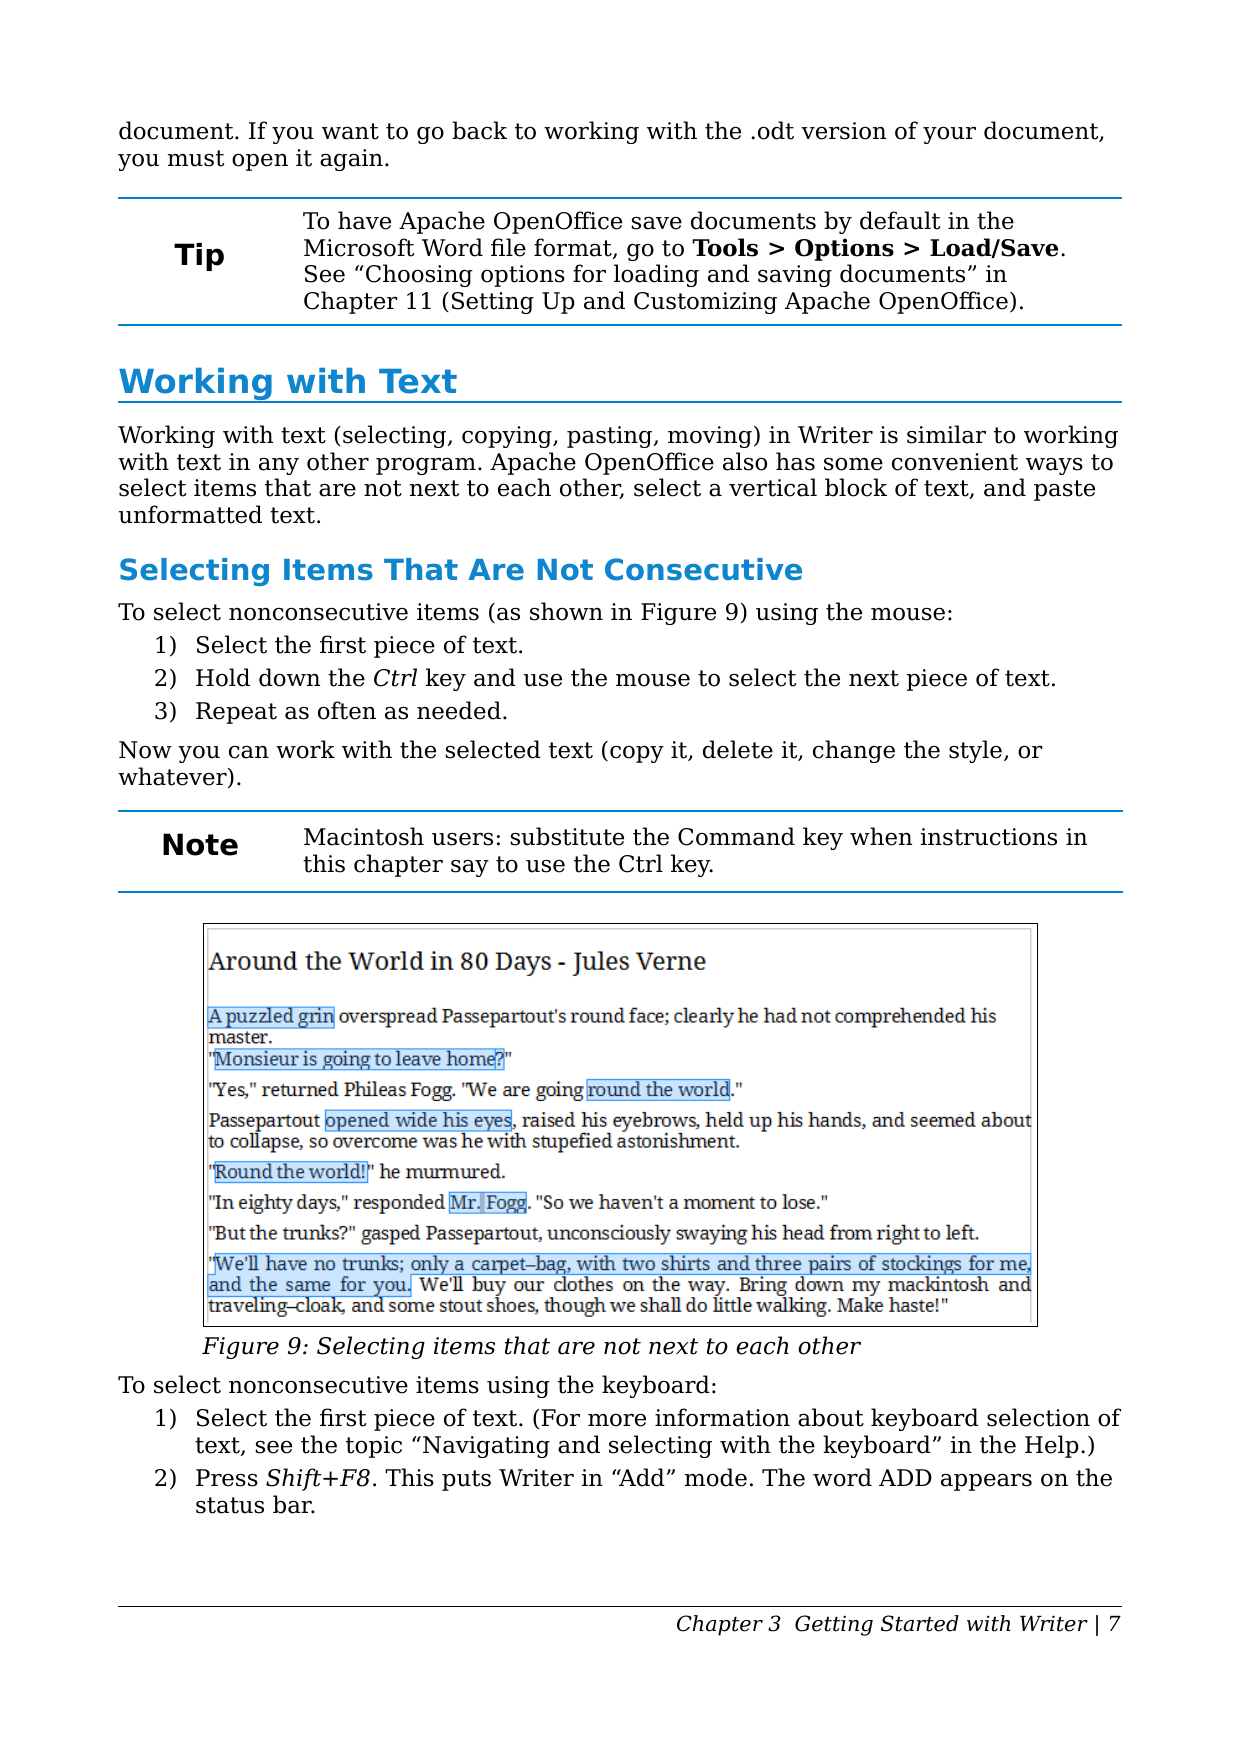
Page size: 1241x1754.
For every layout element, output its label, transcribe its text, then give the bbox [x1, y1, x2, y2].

picture [206, 927, 1034, 1323]
text document. If you want to go back to working with the .odt version of your document, you must open it again. [118, 118, 1122, 171]
list Hold down the Ctrl key and use the mouse to select the next piece of text. [177, 666, 1122, 692]
table_header Tip [118, 199, 281, 324]
table_header Macintosh users: substitute the Command key when instructions in this chapter say to use the Ctrl key. [281, 812, 1122, 891]
table_header To have Apache OpenOffice save documents by default in the Microsoft Word file format, go to Tools > Options > Load/Save. See “Choosing options for loading and saving documents” in Chapter 11 (Setting Up and Customizing Apache OpenOffice). [281, 199, 1122, 324]
table_header Note [118, 812, 281, 891]
list Press Shift+F8. This puts Writer in “Add” mode. The word ADD appears on the status bar. [177, 1465, 1122, 1518]
list Select the first piece of text. [177, 633, 1122, 659]
list Select the first piece of text. (For more information about keyboard selection of text, see the topic “Navigating and selecting with the keyboard” in the Help.) [177, 1406, 1122, 1459]
list To select nonconsecutive items using the keyboard: [118, 1372, 1122, 1399]
subtitle Working with Text [118, 362, 1122, 401]
list To select nonconsecutive items (as shown in Figure 9) using the mouse: [118, 599, 1122, 626]
text Working with text (selecting, copying, pasting, moving) in Writer is similar to working with text in any other program. Apache OpenOffice also has some convenient ways to select items that are not next to each other, select a vertical block of text, and paste unformatted text. [118, 422, 1122, 529]
text Now you can work with the selected text (copy it, delete it, change the style, or whatever). [118, 738, 1122, 791]
list Repeat as often as needed. [177, 698, 1122, 725]
text Figure 9: Selecting items that are not next to each other [202, 1333, 1038, 1360]
subtitle Selecting Items That Are Not Consecutive [118, 553, 1122, 587]
